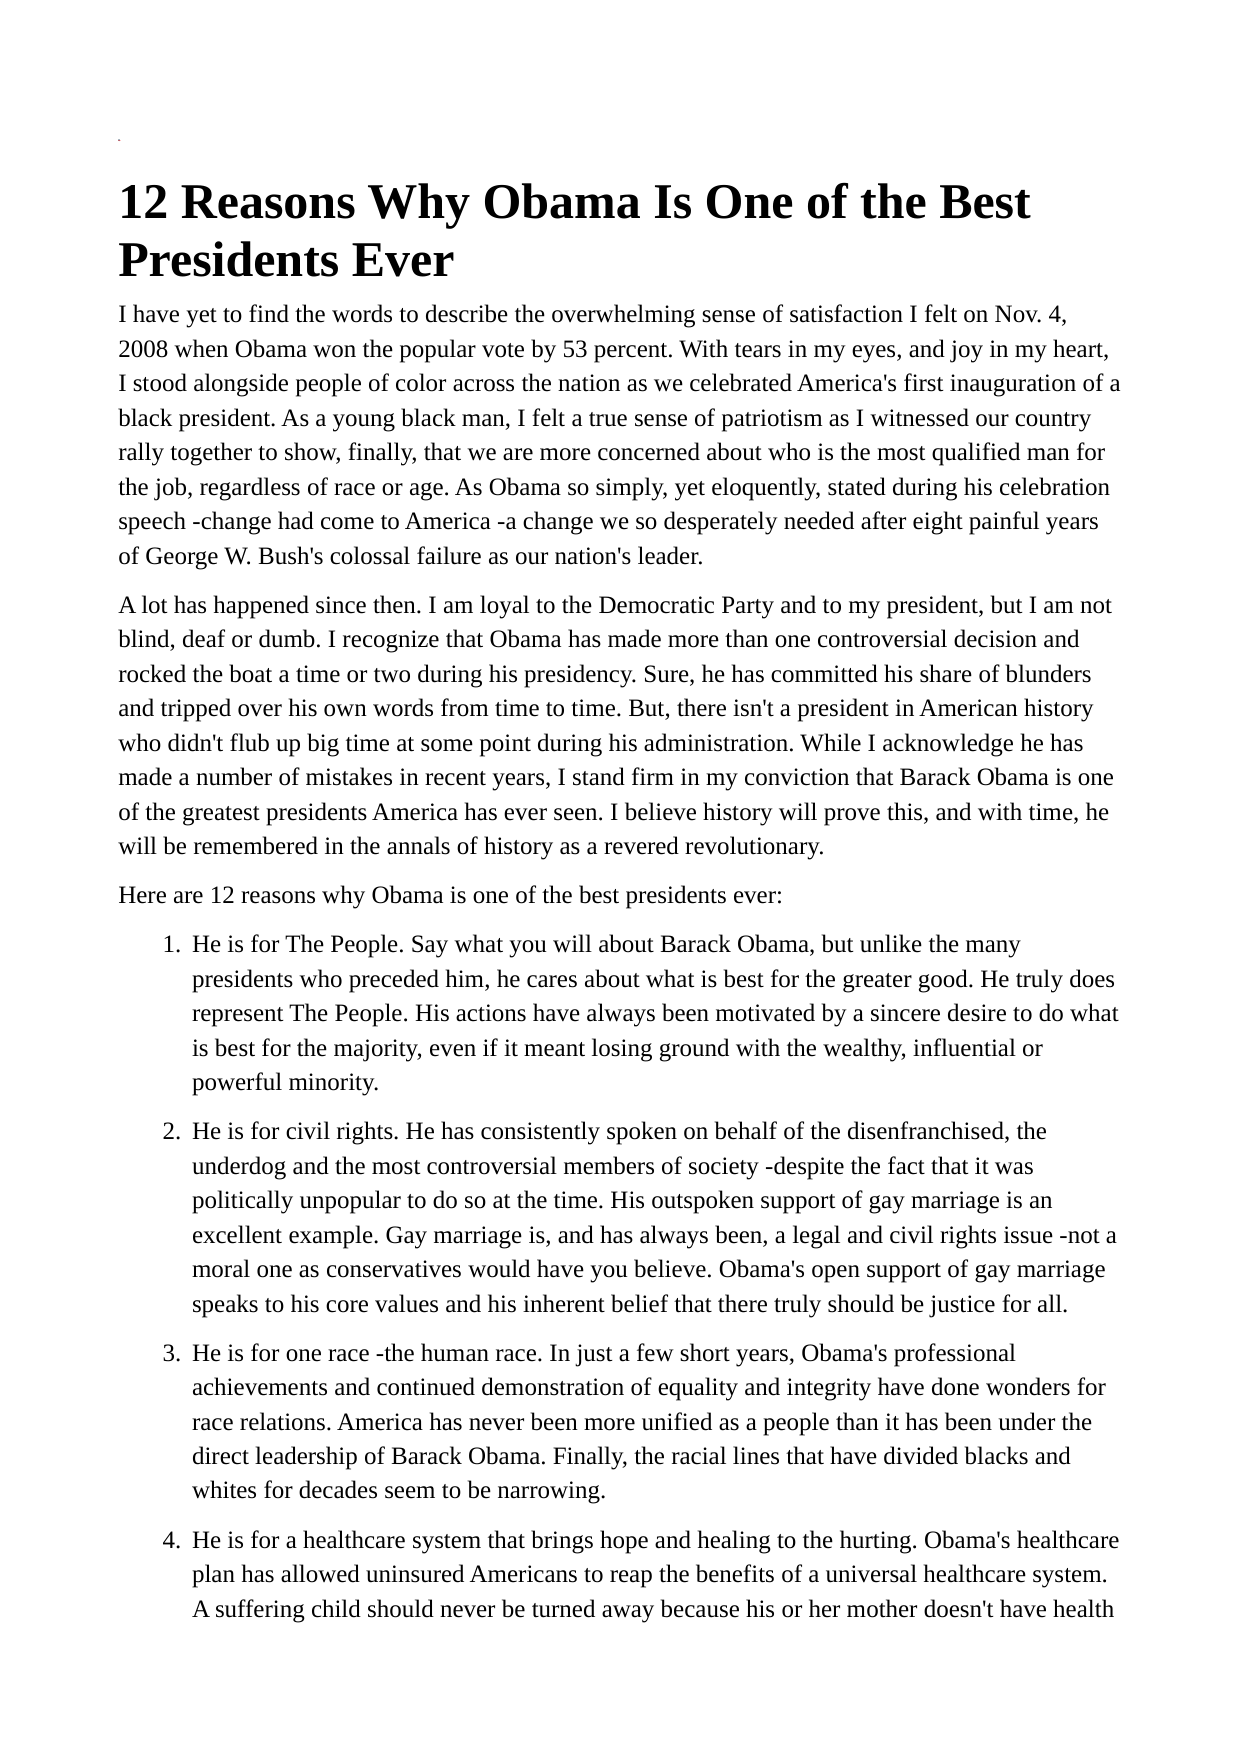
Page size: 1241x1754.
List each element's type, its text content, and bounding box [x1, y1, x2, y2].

text Here are 12 reasons why Obama is one of the best presidents ever: [118, 880, 1122, 909]
list He is for The People. Say what you will about Barack Obama, but unlike the many presidents who preceded him, he cares about what is best for the greater good. He truly does represent The People. His actions have always been motivated by a sincere desire to do what is best for the majority, even if it meant losing ground with the wealthy, influential or powerful minority. [162, 929, 1122, 1096]
text I have yet to find the words to describe the overwhelming sense of satisfaction I felt on Nov. 4, 2008 when Obama won the popular vote by 53 percent. With tears in my eyes, and joy in my heart, I stood alongside people of color across the nation as we celebrated America's first inauguration of a black president. As a young black man, I felt a true sense of patriotism as I witnessed our country rally together to show, finally, that we are more concerned about who is the most qualified man for the job, regardless of race or age. As Obama so simply, yet eloquently, stated during his celebration speech -change had come to America -a change we so desperately needed after eight painful years of George W. Bush's colossal failure as our nation's leader. [118, 299, 1122, 569]
subtitle 12 Reasons Why Obama Is One of the Best Presidents Ever [118, 172, 1122, 287]
text A lot has happened since then. I am loyal to the Democratic Party and to my president, but I am not blind, deaf or dumb. I recognize that Obama has made more than one controversial decision and rocked the boat a time or two during his presidency. Sure, he has committed his share of blunders and tripped over his own words from time to time. But, there isn't a president in American history who didn't flub up big time at some point during his administration. While I acknowledge he has made a number of mistakes in recent years, I stand firm in my conviction that Barack Obama is one of the greatest presidents America has ever seen. I believe history will prove this, and with time, he will be remembered in the annals of history as a revered revolutionary. [118, 590, 1122, 860]
list He is for one race -the human race. In just a few short years, Obama's professional achievements and continued demonstration of equality and integrity have done wonders for race relations. America has never been more unified as a people than it has been under the direct leadership of Barack Obama. Finally, the racial lines that have divided blacks and whites for decades seem to be narrowing. [162, 1338, 1122, 1504]
list He is for a healthcare system that brings hope and healing to the hurting. Obama's healthcare plan has allowed uninsured Americans to reap the benefits of a universal healthcare system. A suffering child should never be turned away because his or her mother doesn't have health [162, 1525, 1122, 1622]
list He is for civil rights. He has consistently spoken on behalf of the disenfranchised, the underdog and the most controversial members of society -despite the fact that it was politically unpopular to do so at the time. His outspoken support of gay marriage is an excellent example. Gay marriage is, and has always been, a legal and civil rights issue -not a moral one as conservatives would have you believe. Obama's open support of gay marriage speaks to his core values and his inherent belief that there truly should be justice for all. [162, 1116, 1122, 1317]
